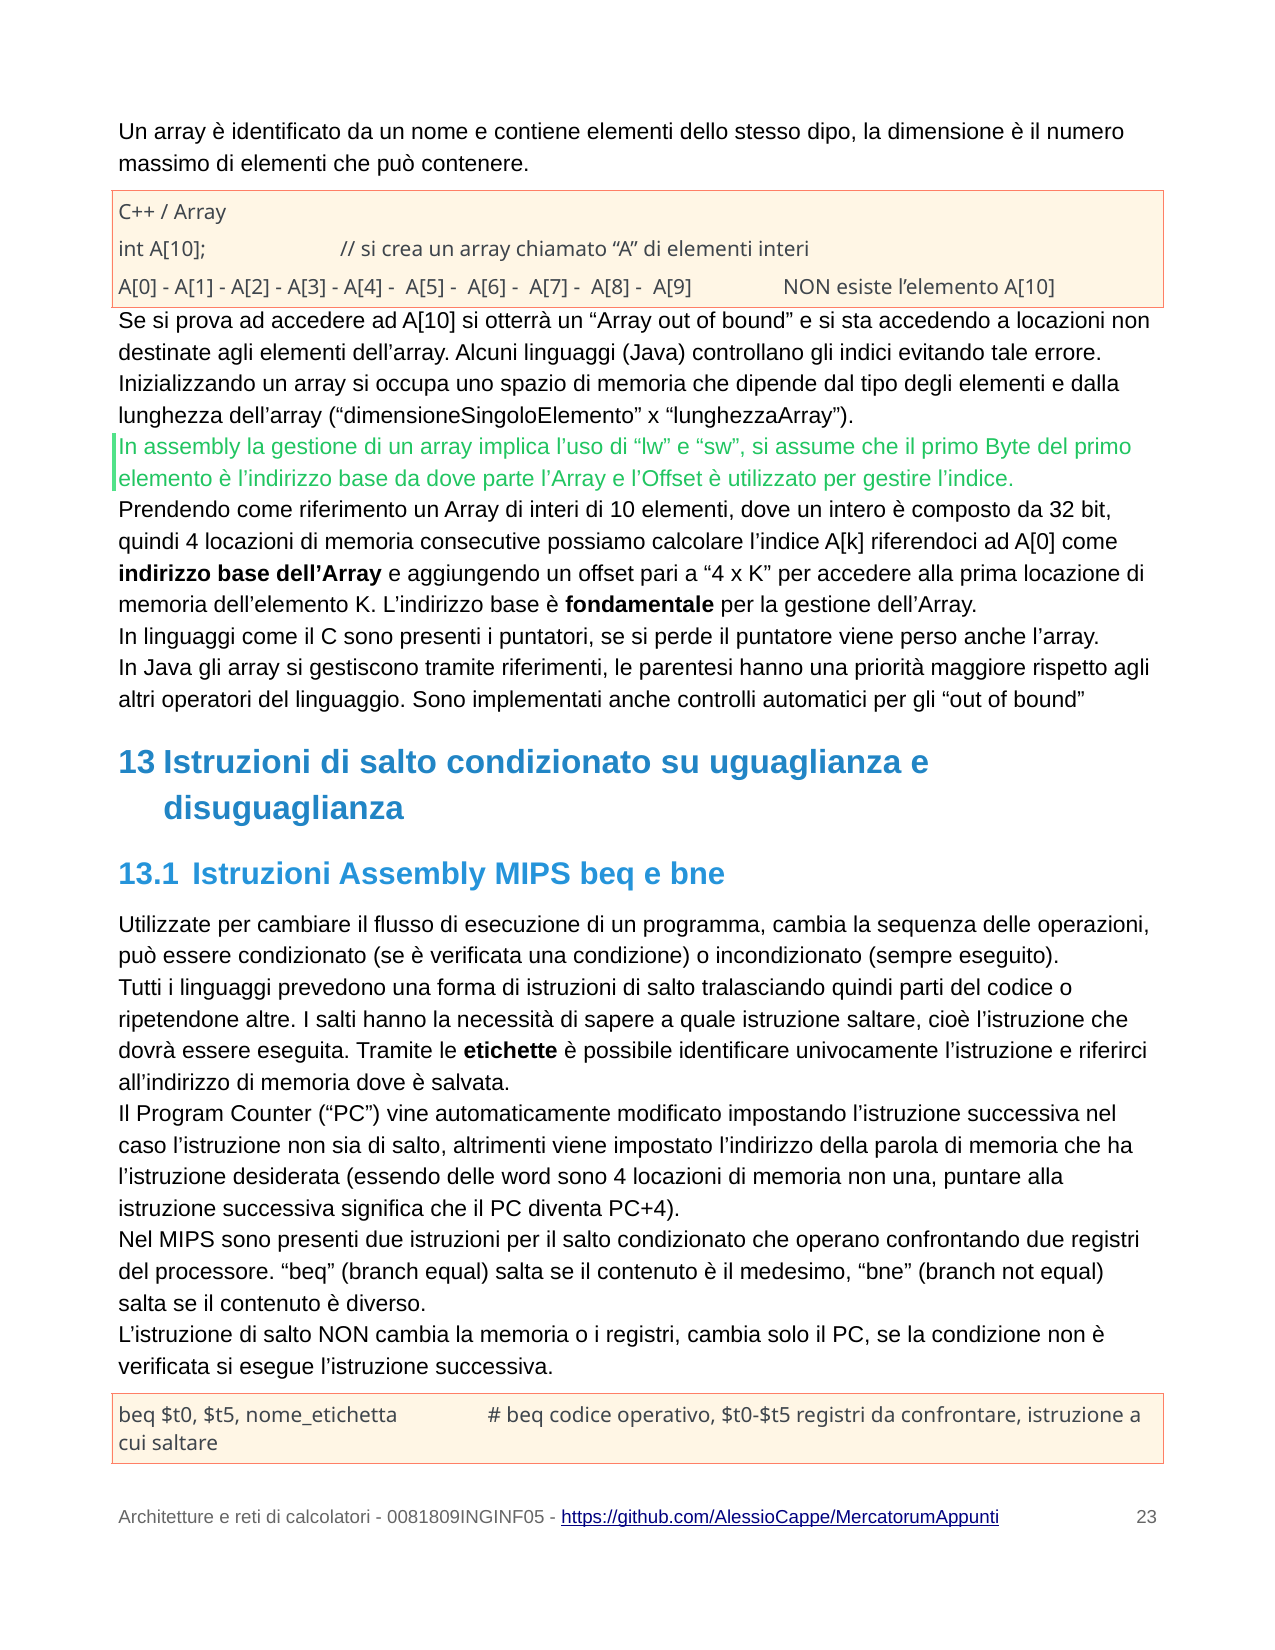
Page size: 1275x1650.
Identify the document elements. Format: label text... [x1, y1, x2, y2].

text In linguaggi come il C sono presenti i puntatori, se si perde il puntatore viene perso anche l’array. [118, 623, 1157, 649]
text Utilizzate per cambiare il flusso di esecuzione di un programma, cambia la sequenza delle operazioni, può essere condizionato (se è verificata una condizione) o incondizionato (sempre eseguito). [118, 911, 1157, 969]
subtitle Istruzioni di salto condizionato su uguaglianza e disuguaglianza [118, 742, 1157, 827]
text beq $t0, $t5, nome_etichetta # beq codice operativo, $t0-$t5 registri da confrontare, istruzione a cui saltare [113, 1394, 1163, 1463]
text A[0] - A[1] - A[2] - A[3] - A[4] - A[5] - A[6] - A[7] - A[8] - A[9] NON esiste l’elemento A[10] [113, 265, 1163, 307]
text Prendendo come riferimento un Array di interi di 10 elementi, dove un intero è composto da 32 bit, quindi 4 locazioni di memoria consecutive possiamo calcolare l’indice A[k] riferendoci ad A[0] come indirizzo base dell’Array e aggiungendo un offset pari a “4 x K” per accedere alla prima locazione di memoria dell’elemento K. L’indirizzo base è fondamentale per la gestione dell’Array. [118, 496, 1157, 617]
text Inizializzando un array si occupa uno spazio di memoria che dipende dal tipo degli elementi e dalla lunghezza dell’array (“dimensioneSingoloElemento” x “lunghezzaArray”). [118, 370, 1157, 428]
text Il Program Counter (“PC”) vine automaticamente modificato impostando l’istruzione successiva nel caso l’istruzione non sia di salto, altrimenti viene impostato l’indirizzo della parola di memoria che ha l’istruzione desiderata (essendo delle word sono 4 locazioni di memoria non una, puntare alla istruzione successiva significa che il PC diventa PC+4). [118, 1100, 1157, 1221]
text Tutti i linguaggi prevedono una forma di istruzioni di salto tralasciando quindi parti del codice o ripetendone altre. I salti hanno la necessità di sapere a quale istruzione saltare, cioè l’istruzione che dovrà essere eseguita. Tramite le etichette è possibile identificare univocamente l’istruzione e riferirci all’indirizzo di memoria dove è salvata. [118, 974, 1157, 1095]
text L’istruzione di salto NON cambia la memoria o i registri, cambia solo il PC, se la condizione non è verificata si esegue l’istruzione successiva. [118, 1321, 1157, 1379]
text In assembly la gestione di un array implica l’uso di “lw” e “sw”, si assume che il primo Byte del primo elemento è l’indirizzo base da dove parte l’Array e l’Offset è utilizzato per gestire l’indice. [116, 433, 1157, 491]
subtitle Istruzioni Assembly MIPS beq e bne [118, 855, 1157, 891]
text Se si prova ad accedere ad A[10] si otterrà un “Array out of bound” e si sta accedendo a locazioni non destinate agli elementi dell’array. Alcuni linguaggi (Java) controllano gli indici evitando tale errore. [118, 308, 1157, 365]
text Nel MIPS sono presenti due istruzioni per il salto condizionato che operano confrontando due registri del processore. “beq” (branch equal) salta se il contenuto è il medesimo, “bne” (branch not equal) salta se il contenuto è diverso. [118, 1226, 1157, 1316]
text int A[10]; // si crea un array chiamato “A” di elementi interi [113, 228, 1163, 263]
text C++ / Array [113, 191, 1163, 225]
text Un array è identificato da un nome e contiene elementi dello stesso dipo, la dimensione è il numero massimo di elementi che può contenere. [118, 118, 1157, 176]
text In Java gli array si gestiscono tramite riferimenti, le parentesi hanno una priorità maggiore rispetto agli altri operatori del linguaggio. Sono implementati anche controlli automatici per gli “out of bound” [118, 654, 1157, 712]
